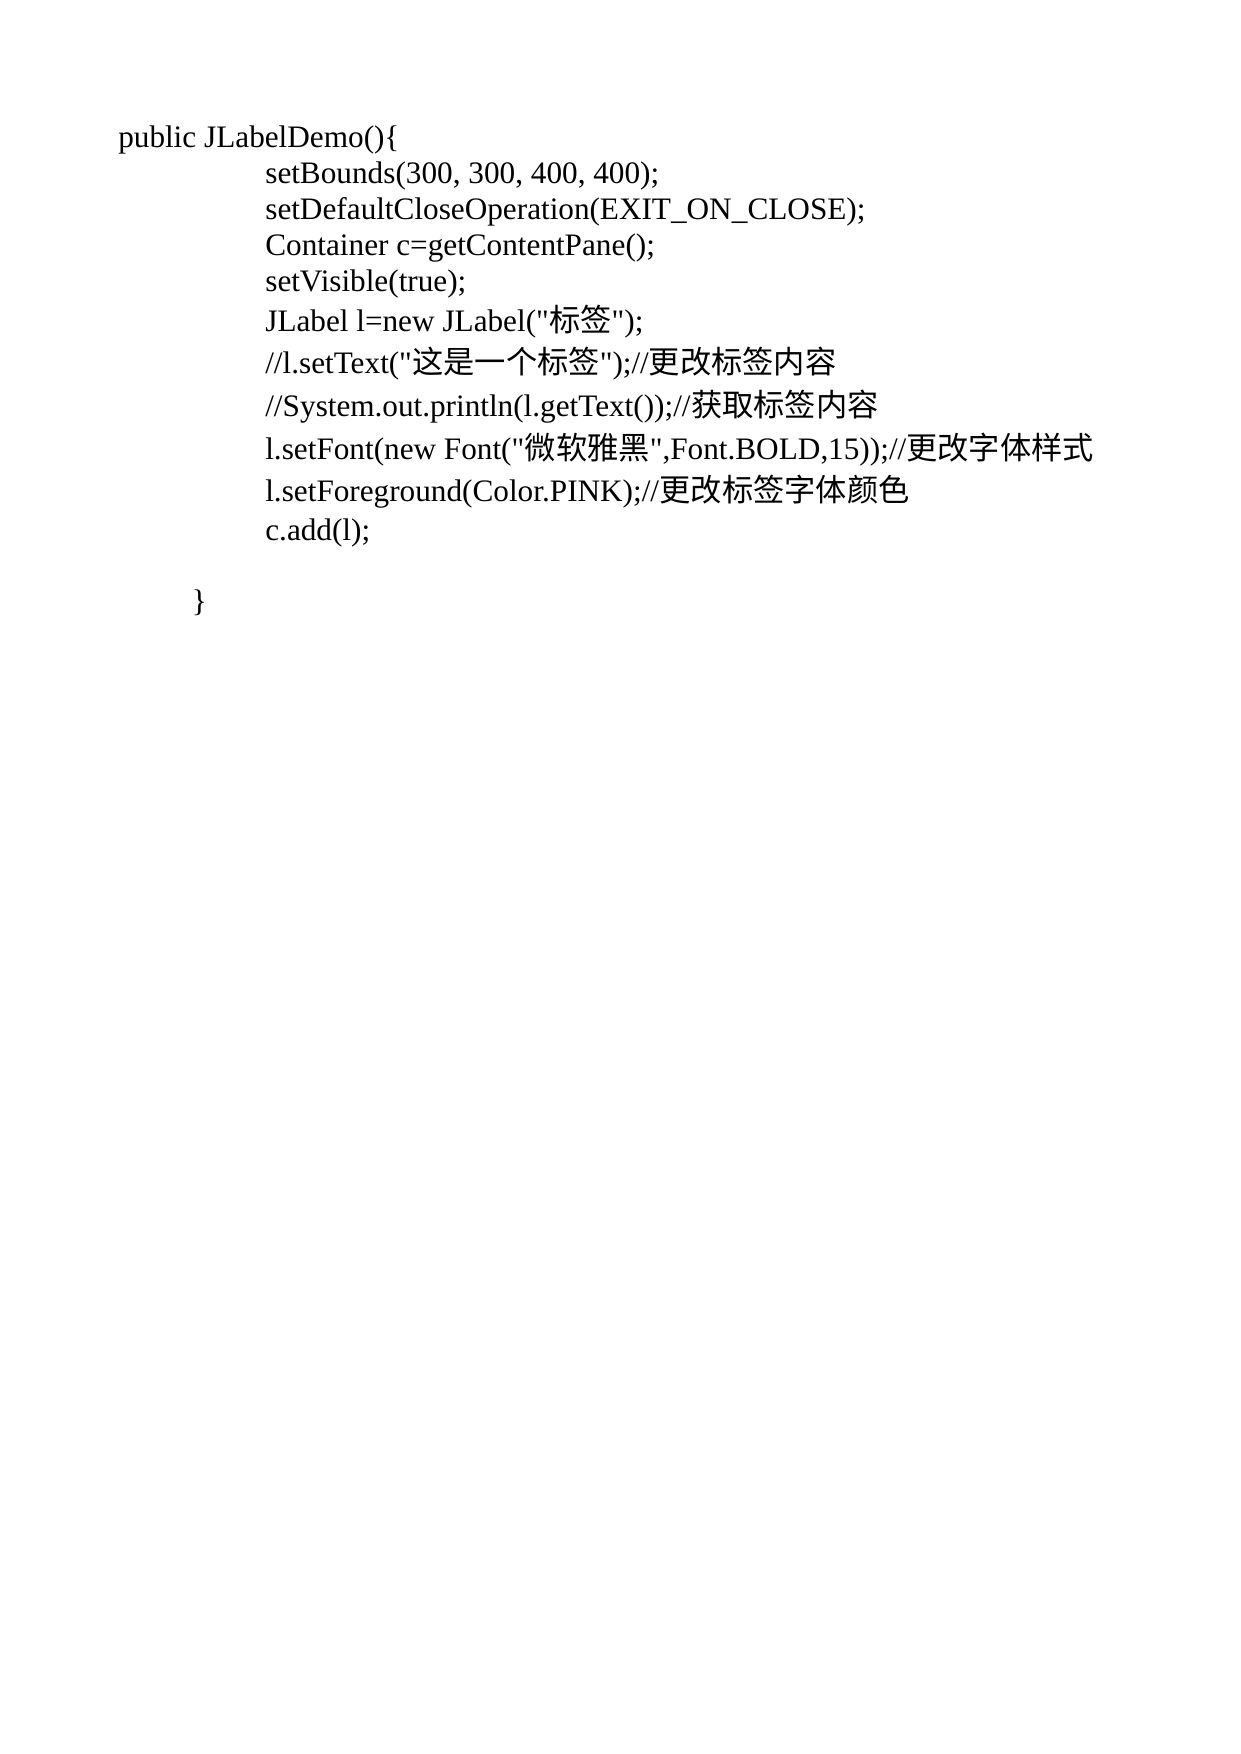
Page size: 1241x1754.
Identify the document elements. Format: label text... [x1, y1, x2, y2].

text l.setForeground(Color.PINK);//更改标签字体颜色 [118, 468, 1122, 511]
text } [118, 583, 1122, 619]
text setDefaultCloseOperation(EXIT_ON_CLOSE); [118, 190, 1122, 226]
text Container c=getContentPane(); [118, 226, 1122, 262]
text //l.setText("这是一个标签");//更改标签内容 [118, 340, 1122, 383]
text setBounds(300, 300, 400, 400); [118, 154, 1122, 190]
text //System.out.println(l.getText());//获取标签内容 [118, 383, 1122, 426]
text public JLabelDemo(){ [118, 118, 1122, 154]
text l.setFont(new Font("微软雅黑",Font.BOLD,15));//更改字体样式 [118, 426, 1122, 468]
text JLabel l=new JLabel("标签"); [118, 298, 1122, 340]
text setVisible(true); [118, 262, 1122, 298]
text c.add(l); [118, 511, 1122, 547]
